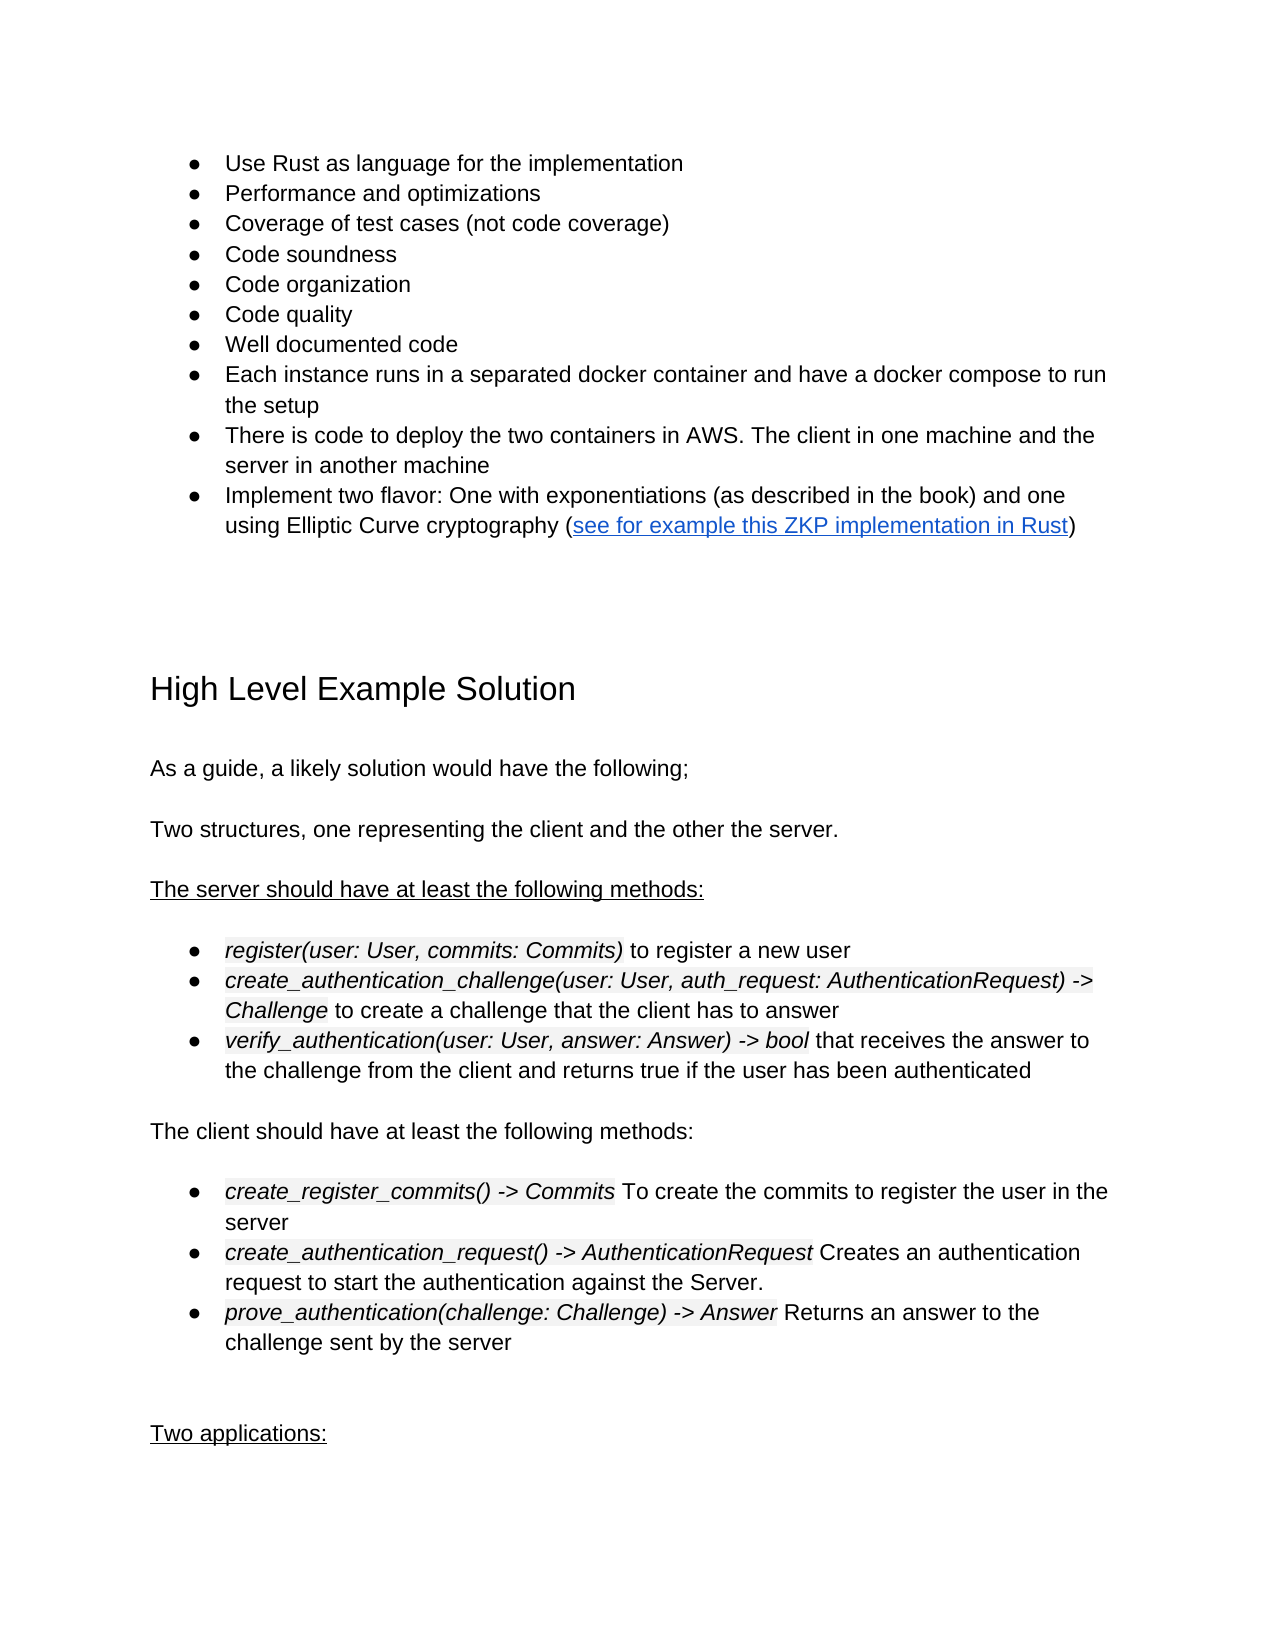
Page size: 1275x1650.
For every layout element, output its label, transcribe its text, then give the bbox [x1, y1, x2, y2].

list Code soundness [187, 241, 1125, 267]
list register(user: User, commits: Commits) to register a new user [187, 937, 1125, 963]
text As a guide, a likely solution would have the following; [150, 755, 1125, 782]
list Each instance runs in a separated docker container and have a docker compose to run the setup [187, 361, 1125, 418]
list Code quality [187, 301, 1125, 327]
subtitle High Level Example Solution [150, 668, 1125, 707]
list There is code to deploy the two containers in AWS. The client in one machine and the server in another machine [187, 422, 1125, 478]
text The client should have at least the following methods: [150, 1118, 1125, 1144]
list Implement two flavor: One with exponentiations (as described in the book) and one using Elliptic Curve cryptography (see for example this ZKP implementation in Rust) [187, 482, 1125, 539]
list Code organization [187, 271, 1125, 297]
list verify_authentication(user: User, answer: Answer) -> bool that receives the answer to the challenge from the client and returns true if the user has been authenticated [187, 1027, 1125, 1084]
list create_authentication_request() -> AuthenticationRequest Creates an authentication request to start the authentication against the Server. [187, 1239, 1125, 1295]
text Two applications: [150, 1420, 1125, 1446]
list Coverage of test cases (not code coverage) [187, 210, 1125, 237]
list create_authentication_challenge(user: User, auth_request: AuthenticationRequest) -> Challenge to create a challenge that the client has to answer [187, 967, 1125, 1023]
list Well documented code [187, 331, 1125, 358]
text Two structures, one representing the client and the other the server. [150, 816, 1125, 842]
list Use Rust as language for the implementation [187, 150, 1125, 176]
list Performance and optimizations [187, 180, 1125, 207]
text The server should have at least the following methods: [150, 876, 1125, 903]
list create_register_commits() -> Commits To create the commits to register the user in the server [187, 1178, 1125, 1235]
list prove_authentication(challenge: Challenge) -> Answer Returns an answer to the challenge sent by the server [187, 1299, 1125, 1356]
